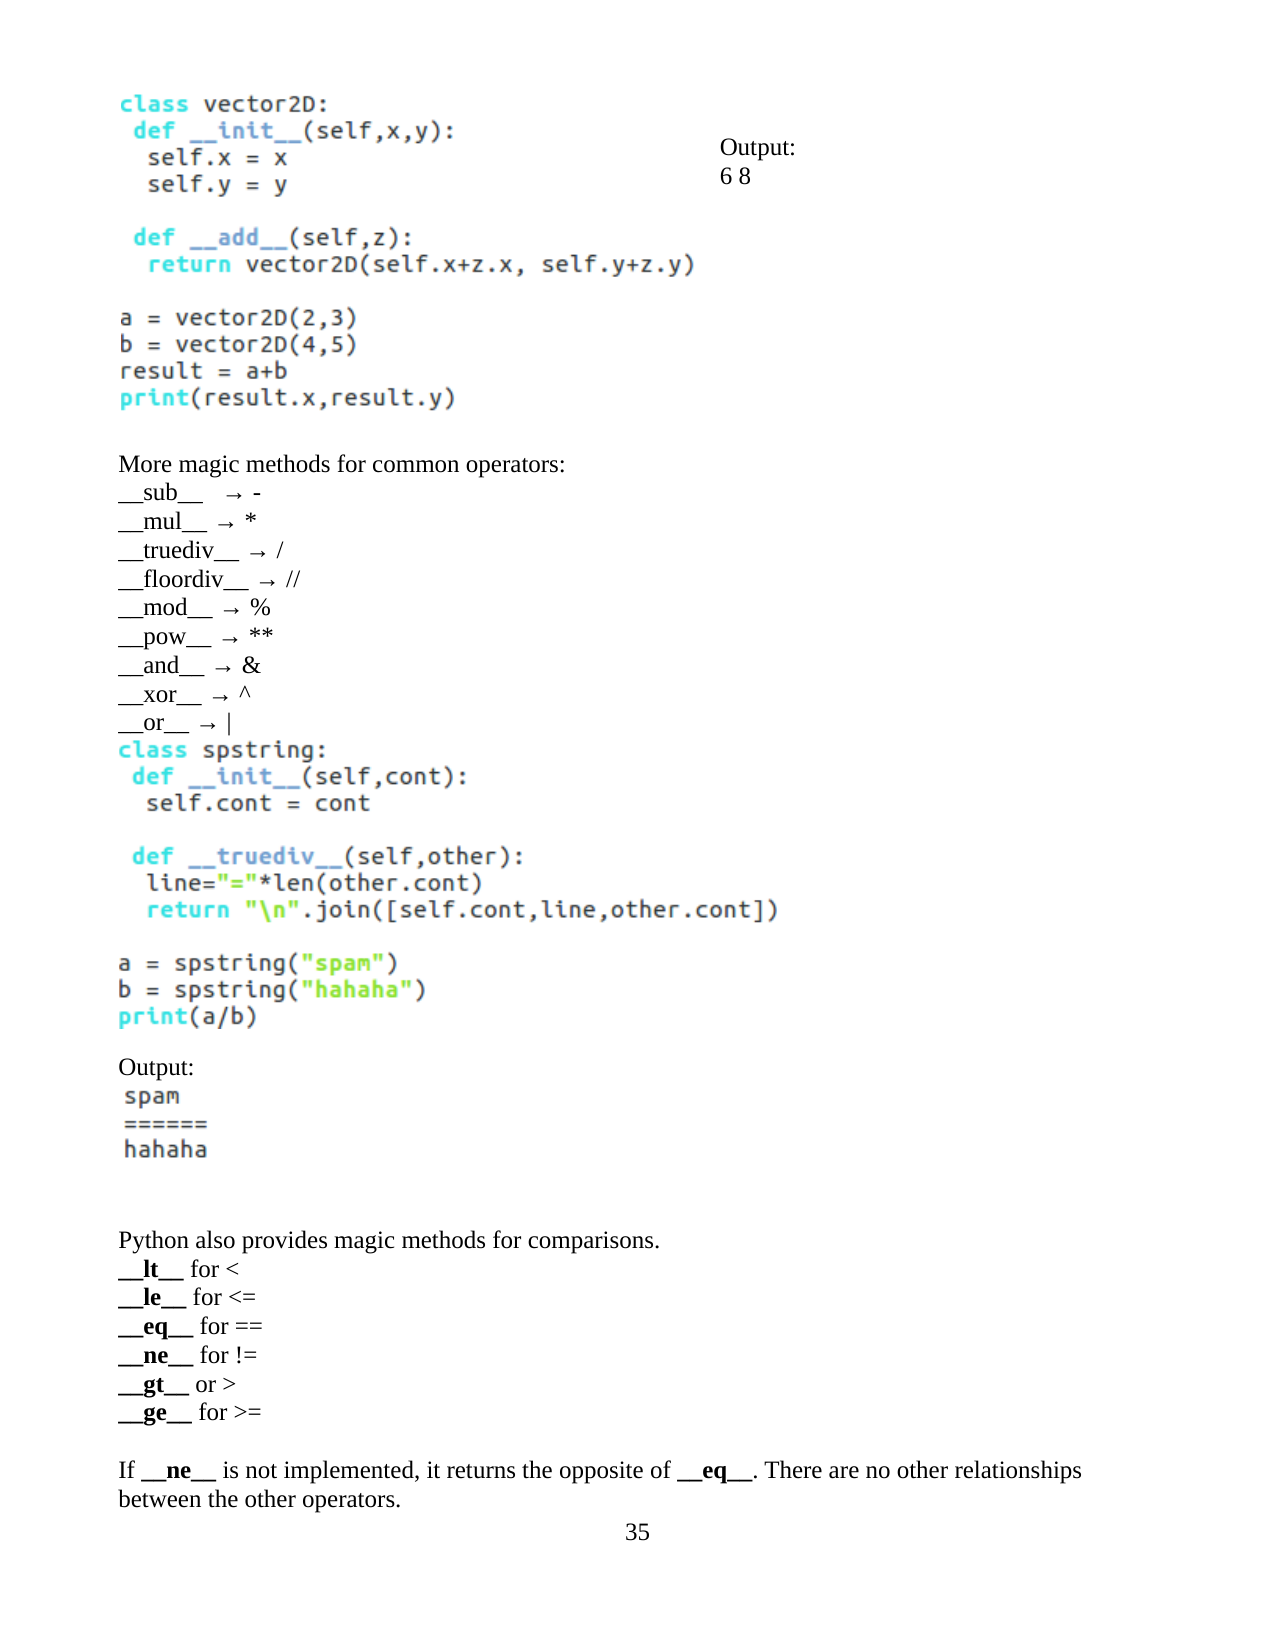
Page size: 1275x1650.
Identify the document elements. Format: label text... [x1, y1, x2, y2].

text Output: [720, 132, 1157, 161]
text __and__ → & [118, 650, 1157, 679]
text If __ne__ is not implemented, it returns the opposite of __eq__. There are no other relationships between the other operators. [118, 1455, 1157, 1512]
text More magic methods for common operators: [118, 449, 1157, 477]
text __floordiv__ → // [118, 564, 1157, 592]
text __mul__ → * [118, 506, 1157, 535]
text __truediv__ → / [118, 535, 1157, 564]
text __mod__ → % [118, 592, 1157, 621]
text __xor__ → ^ [118, 679, 1157, 707]
text __sub__ → - [118, 477, 1157, 506]
text Output: [118, 1052, 1157, 1081]
text Python also provides magic methods for comparisons. __lt__ for < __le__ for <= __eq__ for == __ne__ for != __gt__ or > __ge__ for >= [118, 1225, 1157, 1426]
text 6 8 [720, 161, 1157, 190]
text __pow__ → ** [118, 621, 1157, 650]
text __or__ → | [118, 707, 1157, 736]
